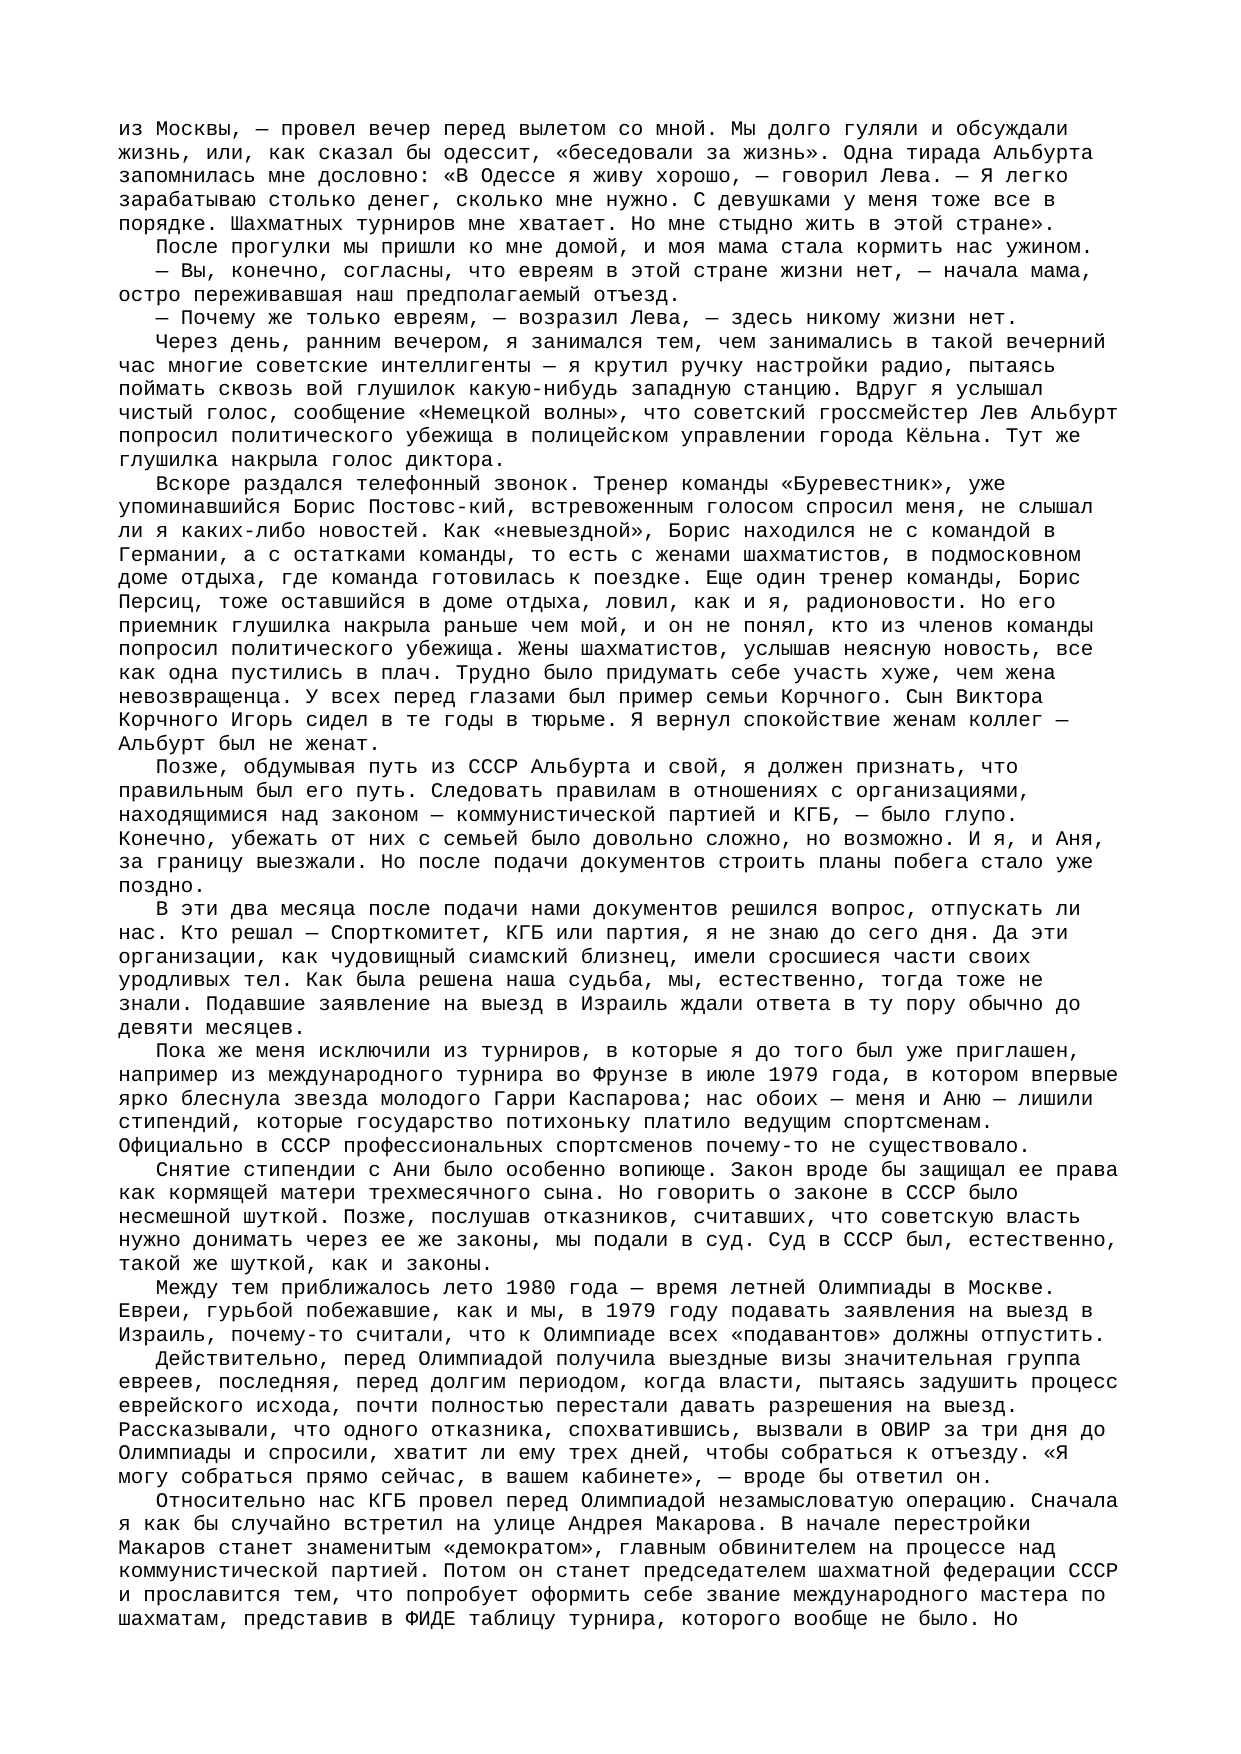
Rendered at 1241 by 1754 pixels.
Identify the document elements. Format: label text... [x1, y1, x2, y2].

text — Вы, конечно, согласны, что евреям в этой стране жизни нет, — начала мама, остро переживавшая наш предполагаемый отъезд. [118, 260, 1122, 307]
text Снятие стипендии с Ани было особенно вопиюще. Закон вроде бы защищал ее права как кормящей матери трехмесячного сына. Но говорить о законе в СССР было несмешной шуткой. Позже, послушав отказников, считавших, что советскую власть нужно донимать через ее же законы, мы подали в суд. Суд в СССР был, естественно, такой же шуткой, как и законы. [118, 1158, 1122, 1277]
text — Почему же только евреям, — возразил Лева, — здесь никому жизни нет. [118, 307, 1122, 331]
text Между тем приближалось лето 1980 года — время летней Олимпиады в Москве. Евреи, гурьбой побежавшие, как и мы, в 1979 году подавать заявления на выезд в Израиль, почему-то считали, что к Олимпиаде всех «подавантов» должны отпустить. [118, 1277, 1122, 1348]
text Позже, обдумывая путь из СССР Альбурта и свой, я должен признать, что правильным был его путь. Следовать правилам в отношениях с организациями, находящимися над законом — коммунистической партией и КГБ, — было глупо. Конечно, убежать от них с семьей было довольно сложно, но возможно. И я, и Аня, за границу выезжали. Но после подачи документов строить планы побега стало уже поздно. [118, 757, 1122, 898]
text Пока же меня исключили из турниров, в которые я до того был уже приглашен, например из международного турнира во Фрунзе в июле 1979 года, в котором впервые ярко блеснула звезда молодого Гарри Каспарова; нас обоих — меня и Аню — лишили стипендий, которые государство потихоньку платило ведущим спортсменам. Официально в СССР профессиональных спортсменов почему-то не существовало. [118, 1040, 1122, 1158]
text Относительно нас КГБ провел перед Олимпиадой незамысловатую операцию. Сначала я как бы случайно встретил на улице Андрея Макарова. В начале перестройки Макаров станет знаменитым «демократом», главным обвинителем на процессе над коммунистической партией. Потом он станет председателем шахматной федерации СССР и прославится тем, что попробует оформить себе звание международного мастера по шахматам, представив в ФИДЕ таблицу турнира, которого вообще не было. Но [118, 1489, 1122, 1631]
text Вскоре раздался телефонный звонок. Тренер команды «Буревестник», уже упоминавшийся Борис Постовс-кий, встревоженным голосом спросил меня, не слышал ли я каких-либо новостей. Как «невыездной», Борис находился не с командой в Германии, а с остатками команды, то есть с женами шахматистов, в подмосковном доме отдыха, где команда готовилась к поездке. Еще один тренер команды, Борис Персиц, тоже оставшийся в доме отдыха, ловил, как и я, радионовости. Но его приемник глушилка накрыла раньше чем мой, и он не понял, кто из членов команды попросил политического убежища. Жены шахматистов, услышав неясную новость, все как одна пустились в плач. Трудно было придумать себе участь хуже, чем жена невозвращенца. У всех перед глазами был пример семьи Корчного. Сын Виктора Корчного Игорь сидел в те годы в тюрьме. Я вернул спокойствие женам коллег — Альбурт был не женат. [118, 473, 1122, 757]
text После прогулки мы пришли ко мне домой, и моя мама стала кормить нас ужином. [118, 236, 1122, 260]
text В эти два месяца после подачи нами документов решился вопрос, отпускать ли нас. Кто решал — Спорткомитет, КГБ или партия, я не знаю до сего дня. Да эти организации, как чудовищный сиамский близнец, имели сросшиеся части своих уродливых тел. Как была решена наша судьба, мы, естественно, тогда тоже не знали. Подавшие заявление на выезд в Израиль ждали ответа в ту пору обычно до девяти месяцев. [118, 898, 1122, 1040]
text Через день, ранним вечером, я занимался тем, чем занимались в такой вечерний час многие советские интеллигенты — я крутил ручку настройки радио, пытаясь поймать сквозь вой глушилок какую-нибудь западную станцию. Вдруг я услышал чистый голос, сообщение «Немецкой волны», что советский гроссмейстер Лев Альбурт попросил политического убежища в полицейском управлении города Кёльна. Тут же глушилка накрыла голос диктора. [118, 331, 1122, 473]
text Действительно, перед Олимпиадой получила выездные визы значительная группа евреев, последняя, перед долгим периодом, когда власти, пытаясь задушить процесс еврейского исхода, почти полностью перестали давать разрешения на выезд. Рассказывали, что одного отказника, спохватившись, вызвали в ОВИР за три дня до Олимпиады и спросили, хватит ли ему трех дней, чтобы собраться к отъезду. «Я могу собраться прямо сейчас, в вашем кабинете», — вроде бы ответил он. [118, 1348, 1122, 1489]
text из Москвы, — провел вечер перед вылетом со мной. Мы долго гуляли и обсуждали жизнь, или, как сказал бы одессит, «беседовали за жизнь». Одна тирада Альбурта запомнилась мне дословно: «В Одессе я живу хорошо, — говорил Лева. — Я легко зарабатываю столько денег, сколько мне нужно. С девушками у меня тоже все в порядке. Шахматных турниров мне хватает. Но мне стыдно жить в этой стране». [118, 118, 1122, 236]
